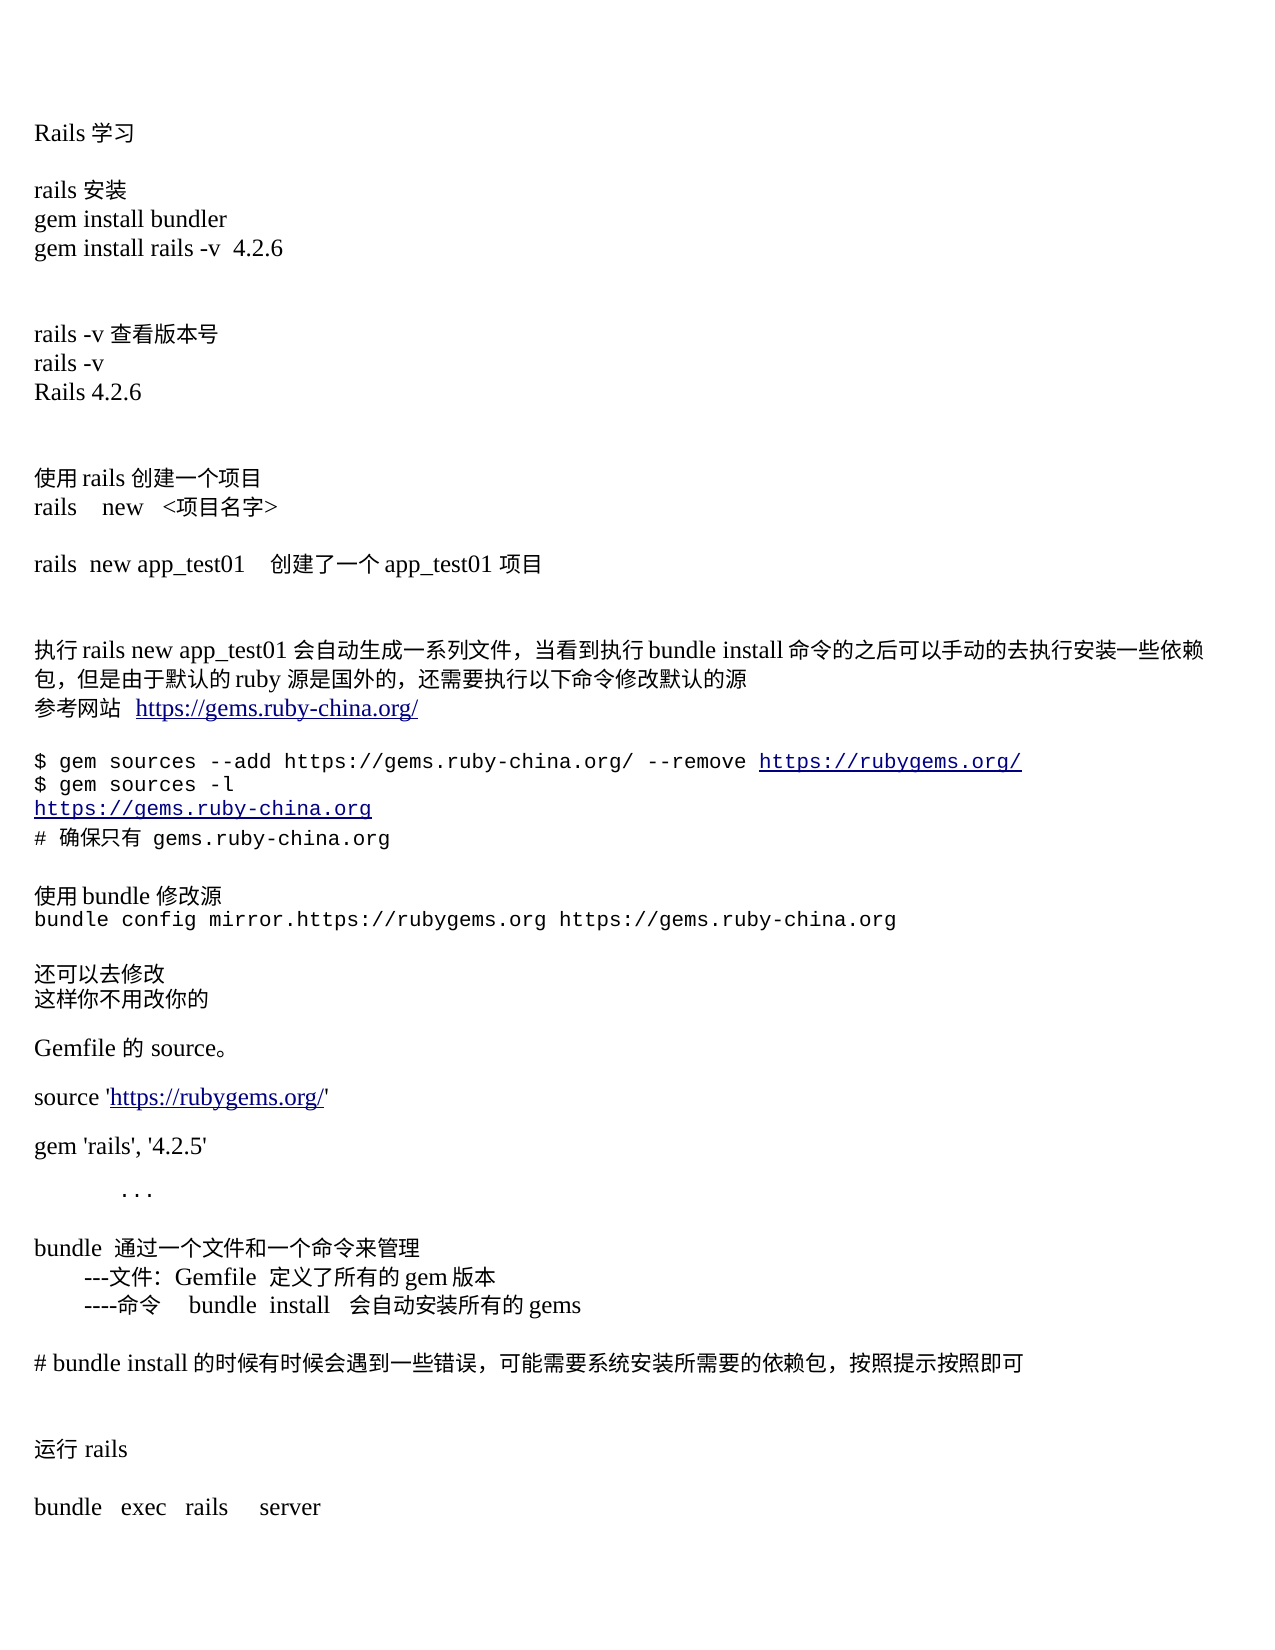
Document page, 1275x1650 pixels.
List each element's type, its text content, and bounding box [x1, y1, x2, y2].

text bundle config mirror.https://rubygems.org https://gems.ruby-china.org [34, 909, 1213, 933]
text rails new app_test01 创建了一个app_test01 项目 [34, 549, 1213, 578]
text rails new <项目名字> [34, 492, 1213, 521]
text # 确保只有 gems.ruby-china.org [34, 822, 1213, 852]
text 运行 rails [34, 1434, 1213, 1463]
text ----命令 bundle install 会自动安装所有的gems [34, 1290, 1213, 1319]
text gem install bundler [34, 204, 1213, 233]
text 这样你不用改你的 [34, 987, 1213, 1013]
text 使用rails 创建一个项目 [34, 463, 1213, 492]
text bundle 通过一个文件和一个命令来管理 [34, 1233, 1213, 1262]
text ---文件：Gemfile 定义了所有的gem版本 [34, 1262, 1213, 1290]
text rails -v 查看版本号 [34, 319, 1213, 348]
text rails 安装 [34, 176, 1213, 204]
text gem install rails -v 4.2.6 [34, 233, 1213, 262]
text gem 'rails', '4.2.5' [34, 1131, 1213, 1159]
text 参考网站 https://gems.ruby-china.org/ [34, 693, 1213, 722]
text 使用bundle 修改源 [34, 881, 1213, 909]
text ... [118, 1180, 1157, 1203]
text Rails 4.2.6 [34, 377, 1213, 406]
text 还可以去修改 [34, 962, 1213, 987]
text rails -v [34, 348, 1213, 377]
text $ gem sources --add https://gems.ruby-china.org/ --remove https://rubygems.org/ [34, 751, 1213, 774]
text $ gem sources -l [34, 774, 1213, 798]
text # bundle install的时候有时候会遇到一些错误，可能需要系统安装所需要的依赖包，按照提示按照即可 [34, 1348, 1213, 1377]
text https://gems.ruby-china.org [34, 798, 1213, 822]
text Rails 学习 [34, 118, 1213, 147]
text bundle exec rails server [34, 1492, 1213, 1520]
text 执行rails new app_test01 会自动生成一系列文件，当看到执行bundle install命令的之后可以手动的去执行安装一些依赖包，但是由于默认的ruby 源是国外的，还需要执行以下命令修改默认的源 [34, 636, 1213, 693]
text source 'https://rubygems.org/' [34, 1082, 1213, 1110]
text Gemfile 的 source。 [34, 1033, 1213, 1061]
